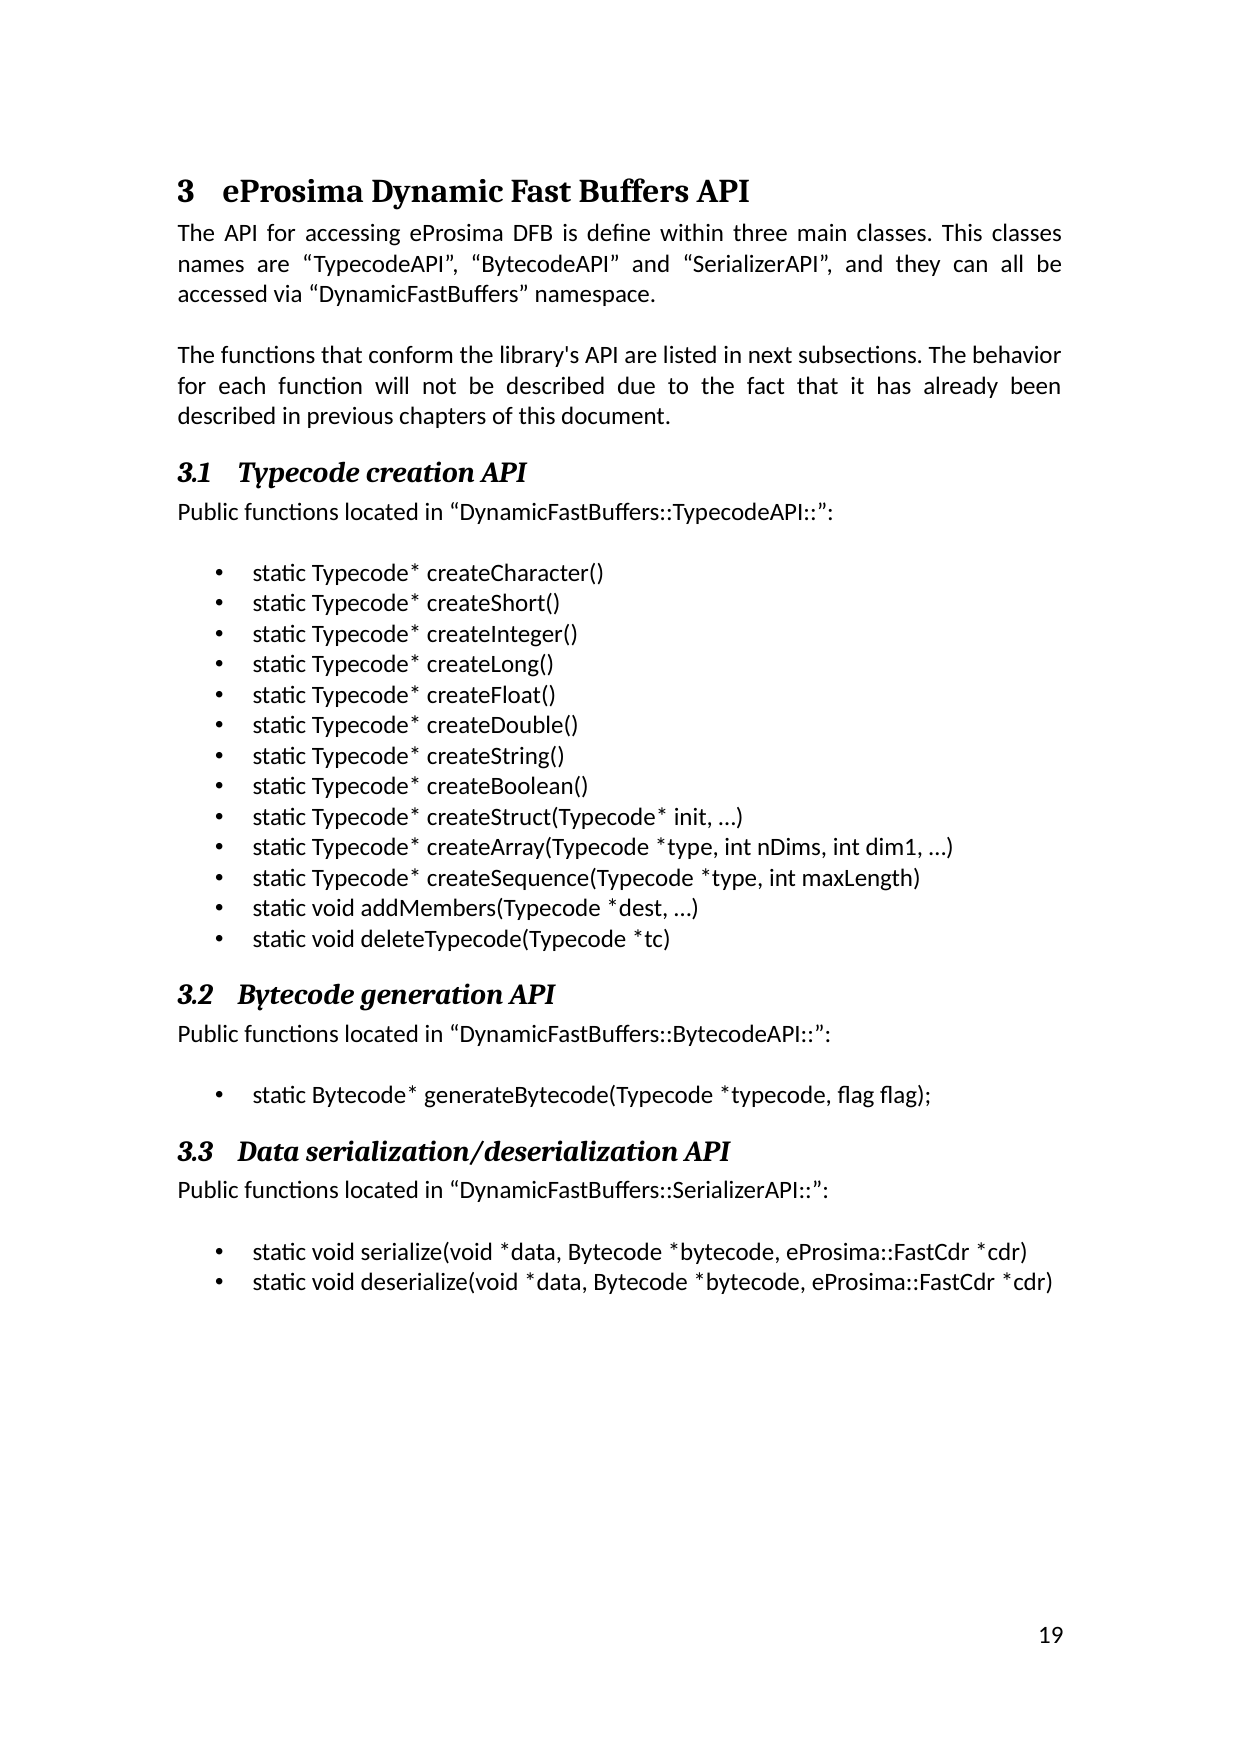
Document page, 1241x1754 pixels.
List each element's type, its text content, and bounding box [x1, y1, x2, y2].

list static void deserialize(void *data, Bytecode *bytecode, eProsima::FastCdr *cdr) [215, 1266, 1063, 1297]
text The API for accessing eProsima DFB is define within three main classes. This classes names are “TypecodeAPI”, “BytecodeAPI” and “SerializerAPI”, and they can all be accessed via “DynamicFastBuffers” namespace. [177, 217, 1063, 309]
list static Typecode* createBoolean() [215, 770, 1063, 801]
list static Typecode* createStruct(Typecode* init, …) [215, 801, 1063, 831]
list static Typecode* createInteger() [215, 618, 1063, 648]
list static Bytecode* generateBytecode(Typecode *typecode, flag flag); [215, 1079, 1063, 1110]
text Public functions located in “DynamicFastBuffers::TypecodeAPI::”: [177, 496, 1063, 526]
subtitle Typecode creation API [177, 456, 1063, 489]
list static Typecode* createString() [215, 740, 1063, 770]
text Public functions located in “DynamicFastBuffers::BytecodeAPI::”: [177, 1018, 1063, 1049]
list static Typecode* createArray(Typecode *type, int nDims, int dim1, …) [215, 831, 1063, 862]
list static void serialize(void *data, Bytecode *bytecode, eProsima::FastCdr *cdr) [215, 1236, 1063, 1266]
subtitle Data serialization/deserialization API [177, 1135, 1063, 1168]
text Public functions located in “DynamicFastBuffers::SerializerAPI::”: [177, 1174, 1063, 1205]
text The functions that conform the library's API are listed in next subsections. The behavior for each function will not be described due to the fact that it has already been described in previous chapters of this document. [177, 339, 1063, 431]
list static Typecode* createShort() [215, 587, 1063, 618]
list static void deleteTypecode(Typecode *tc) [215, 923, 1063, 953]
list static Typecode* createCharacter() [215, 557, 1063, 587]
list static Typecode* createDouble() [215, 709, 1063, 740]
list static Typecode* createFloat() [215, 679, 1063, 709]
subtitle Bytecode generation API [177, 978, 1063, 1012]
list static Typecode* createLong() [215, 648, 1063, 679]
subtitle eProsima Dynamic Fast Buffers API [177, 173, 1063, 211]
list static Typecode* createSequence(Typecode *type, int maxLength) [215, 862, 1063, 892]
list static void addMembers(Typecode *dest, …) [215, 892, 1063, 923]
